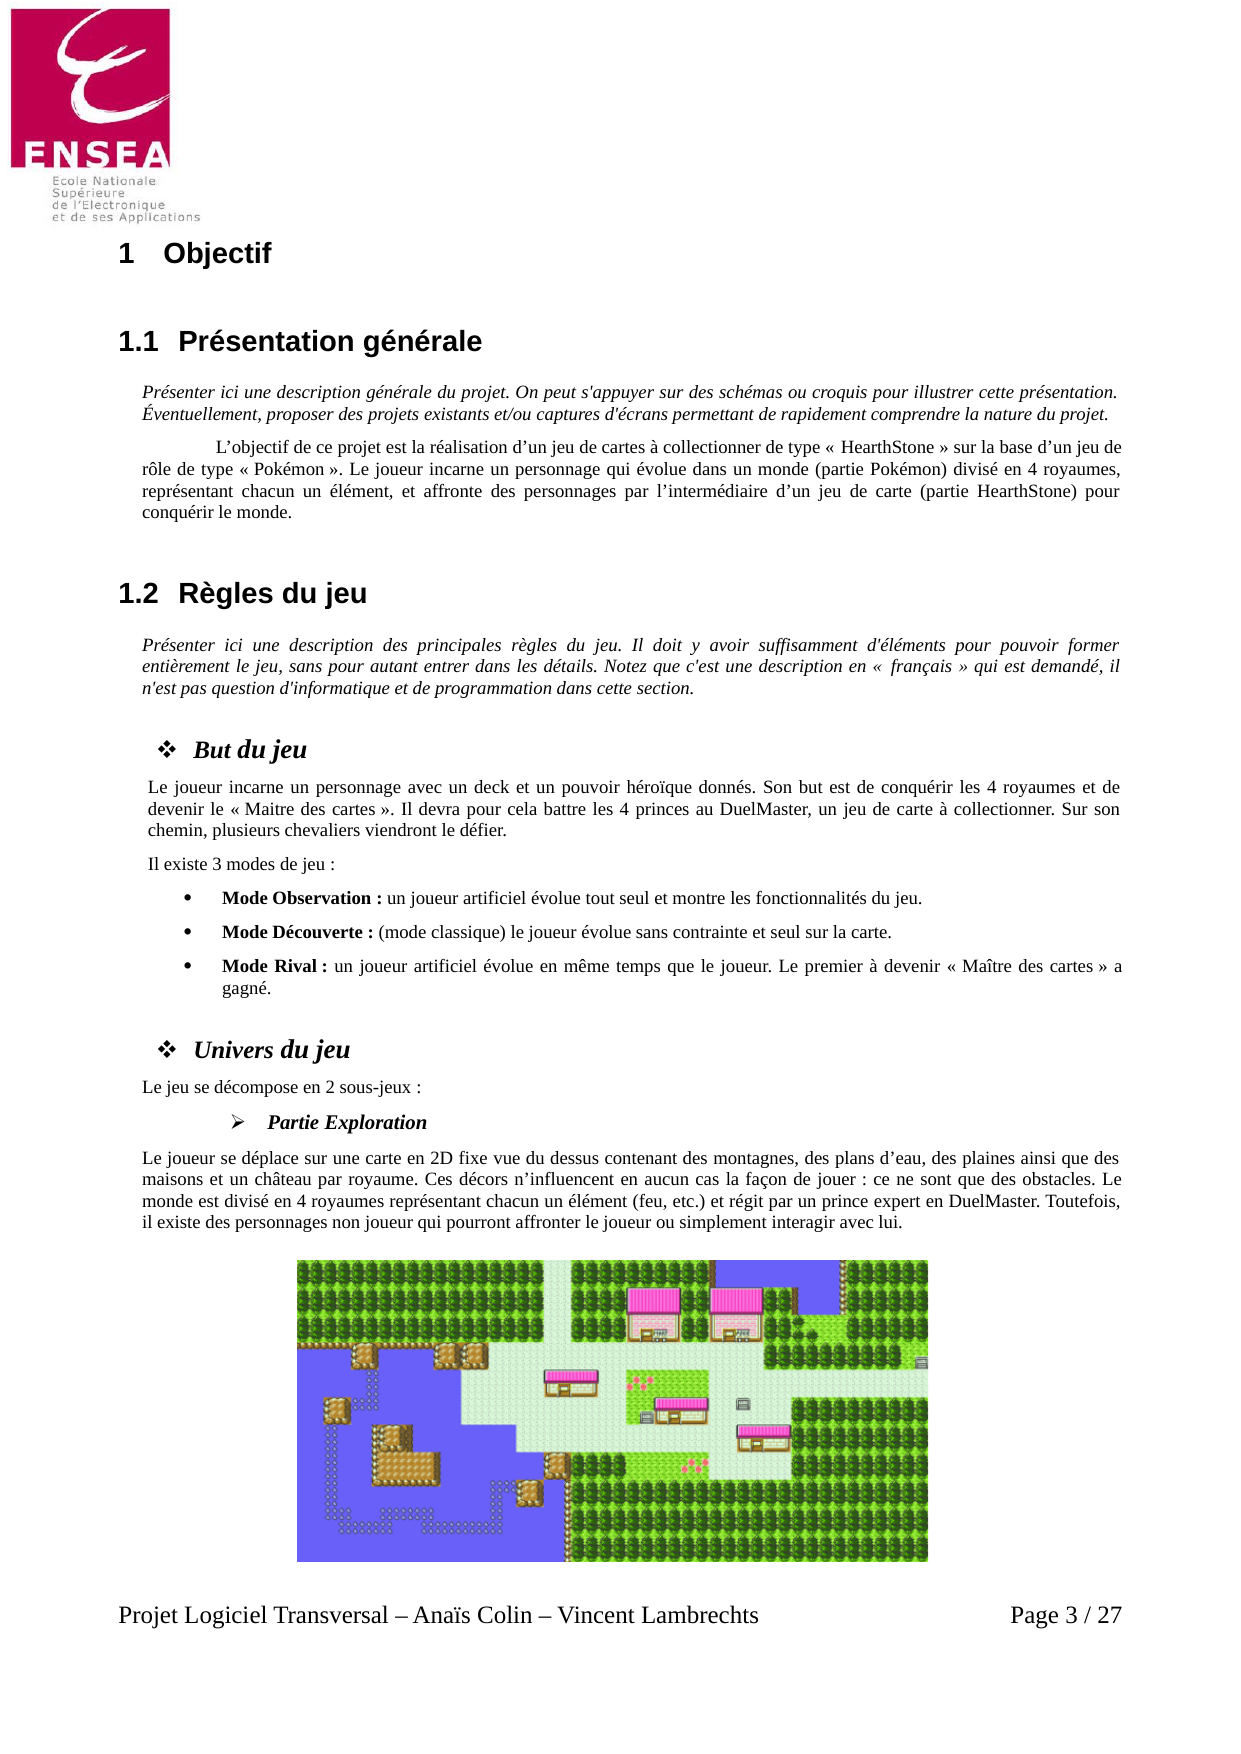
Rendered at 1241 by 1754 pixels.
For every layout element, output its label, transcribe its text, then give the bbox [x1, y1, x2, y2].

subtitle Présentation générale [118, 324, 1122, 357]
list Mode Découverte : (mode classique) le joueur évolue sans contrainte et seul sur la carte. [184, 921, 1122, 943]
text Le joueur incarne un personnage avec un deck et un pouvoir héroïque donnés. Son but est de conquérir les 4 royaumes et de devenir le « Maitre des cartes ». Il devra pour cela battre les 4 princes au DuelMaster, un jeu de carte à collectionner. Sur son chemin, plusieurs chevaliers viendront le défier. [148, 776, 1122, 841]
list Mode Rival : un joueur artificiel évolue en même temps que le joueur. Le premier à devenir « Maître des cartes » a gagné. [184, 955, 1122, 998]
text Il existe 3 modes de jeu : [148, 853, 1122, 875]
subtitle Règles du jeu [118, 576, 1122, 610]
text Présenter ici une description des principales règles du jeu. Il doit y avoir suffisamment d'éléments pour pouvoir former entièrement le jeu, sans pour autant entrer dans les détails. Notez que c'est une description en « français » qui est demandé, il n'est pas question d'informatique et de programmation dans cette section. [142, 634, 1122, 698]
text Le joueur se déplace sur une carte en 2D fixe vue du dessus contenant des montagnes, des plans d’eau, des plaines ainsi que des maisons et un château par royaume. Ces décors n’influencent en aucun cas la façon de jouer : ce ne sont que des obstacles. Le monde est divisé en 4 royaumes représentant chacun un élément (feu, etc.) et régit par un prince expert en DuelMaster. Toutefois, il existe des personnages non joueur qui pourront affronter le joueur ou simplement interagir avec lui. [142, 1147, 1122, 1233]
list But du jeu [156, 733, 1122, 764]
text L’objectif de ce projet est la réalisation d’un jeu de cartes à collectionner de type « HearthStone » sur la base d’un jeu de rôle de type « Pokémon ». Le joueur incarne un personnage qui évolue dans un monde (partie Pokémon) divisé en 4 royaumes, représentant chacun un élément, et affronte des personnages par l’intermédiaire d’un jeu de carte (partie HearthStone) pour conquérir le monde. [142, 436, 1122, 523]
text Le jeu se décompose en 2 sous-jeux : [142, 1076, 1122, 1098]
list Univers du jeu [156, 1033, 1122, 1064]
subtitle Objectif [118, 236, 1122, 270]
text Présenter ici une description générale du projet. On peut s'appuyer sur des schémas ou croquis pour illustrer cette présentation. Éventuellement, proposer des projets existants et/ou captures d'écrans permettant de rapidement comprendre la nature du projet. [142, 381, 1122, 424]
list Mode Observation : un joueur artificiel évolue tout seul et montre les fonctionnalités du jeu. [184, 887, 1122, 909]
list Partie Exploration [229, 1110, 1122, 1134]
